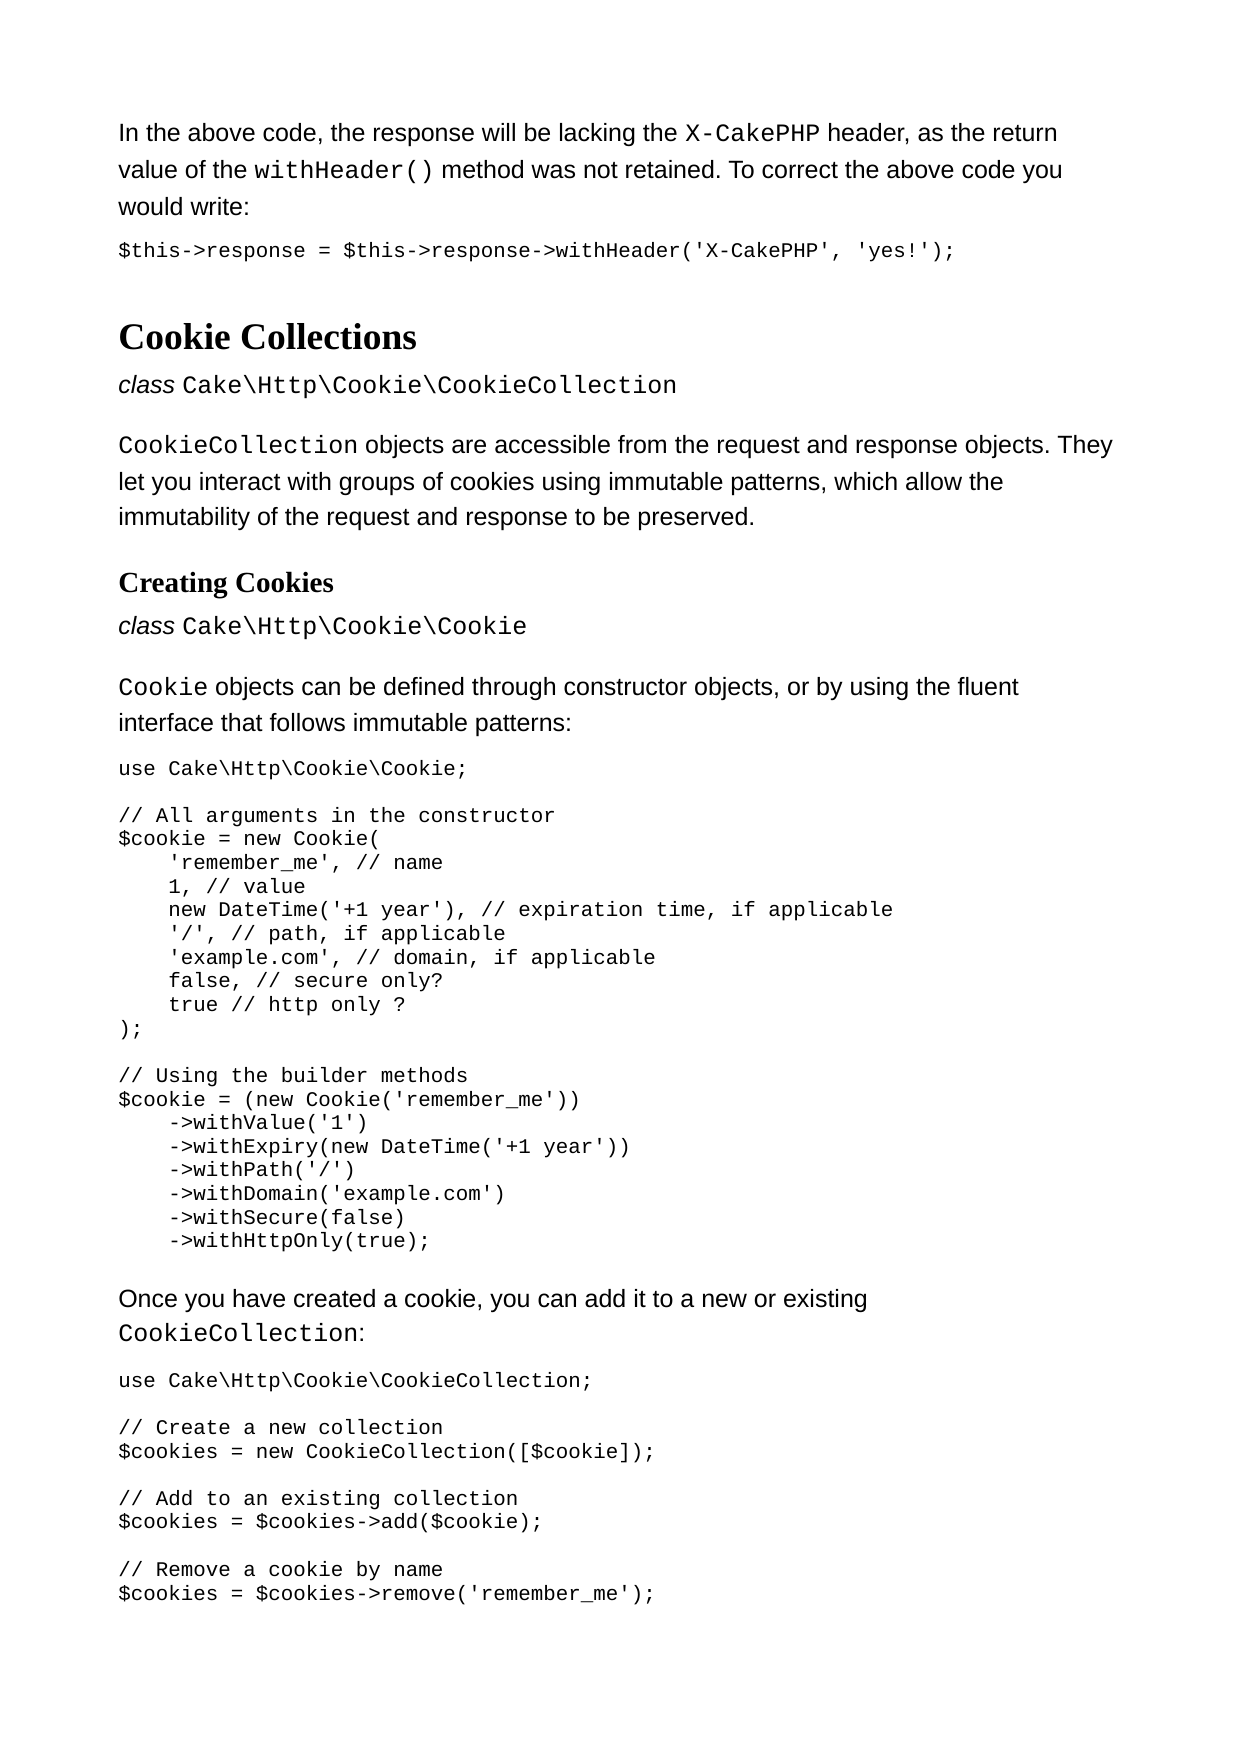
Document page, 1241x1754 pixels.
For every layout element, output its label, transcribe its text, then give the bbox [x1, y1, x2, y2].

text 'example.com', // domain, if applicable [118, 947, 1122, 970]
text $cookie = (new Cookie('remember_me')) [118, 1088, 1122, 1112]
text CookieCollection objects are accessible from the request and response objects. They let you interact with groups of cookies using immutable patterns, which allow the immutability of the request and response to be preserved. [118, 431, 1122, 530]
text use Cake\Http\Cookie\CookieCollection; [118, 1370, 1122, 1393]
text $this->response = $this->response->withHeader('X-CakePHP', 'yes!'); [118, 241, 1122, 264]
text $cookies = new CookieCollection([$cookie]); [118, 1441, 1122, 1464]
text '/', // path, if applicable [118, 923, 1122, 947]
text ->withHttpOnly(true); [118, 1230, 1122, 1254]
text $cookies = $cookies->add($cookie); [118, 1512, 1122, 1535]
text // Add to an existing collection [118, 1488, 1122, 1512]
text new DateTime('+1 year'), // expiration time, if applicable [118, 899, 1122, 923]
text 'remember_me', // name [118, 852, 1122, 876]
text 1, // value [118, 876, 1122, 899]
text ->withExpiry(new DateTime('+1 year')) [118, 1136, 1122, 1159]
text Cookie objects can be defined through constructor objects, or by using the fluent interface that follows immutable patterns: [118, 672, 1122, 737]
subtitle class Cake\Http\Cookie\CookieCollection [118, 370, 1122, 401]
text false, // secure only? [118, 970, 1122, 994]
text // All arguments in the constructor [118, 805, 1122, 828]
text In the above code, the response will be lacking the X-CakePHP header, as the return value of the withHeader() method was not retained. To correct the above code you would write: [118, 118, 1122, 220]
text // Using the builder methods [118, 1065, 1122, 1088]
subtitle class Cake\Http\Cookie\Cookie [118, 611, 1122, 642]
text ->withSecure(false) [118, 1207, 1122, 1230]
text true // http only ? [118, 994, 1122, 1018]
text ->withPath('/') [118, 1159, 1122, 1183]
text use Cake\Http\Cookie\Cookie; [118, 757, 1122, 781]
text ->withDomain('example.com') [118, 1183, 1122, 1207]
text // Remove a cookie by name [118, 1559, 1122, 1582]
text ->withValue('1') [118, 1112, 1122, 1136]
text // Create a new collection [118, 1417, 1122, 1441]
subtitle Creating Cookies [118, 565, 1122, 599]
subtitle Cookie Collections [118, 314, 1122, 358]
text $cookies = $cookies->remove('remember_me'); [118, 1582, 1122, 1606]
text Once you have created a cookie, you can add it to a new or existing CookieCollection: [118, 1283, 1122, 1349]
text ); [118, 1018, 1122, 1041]
text $cookie = new Cookie( [118, 828, 1122, 852]
